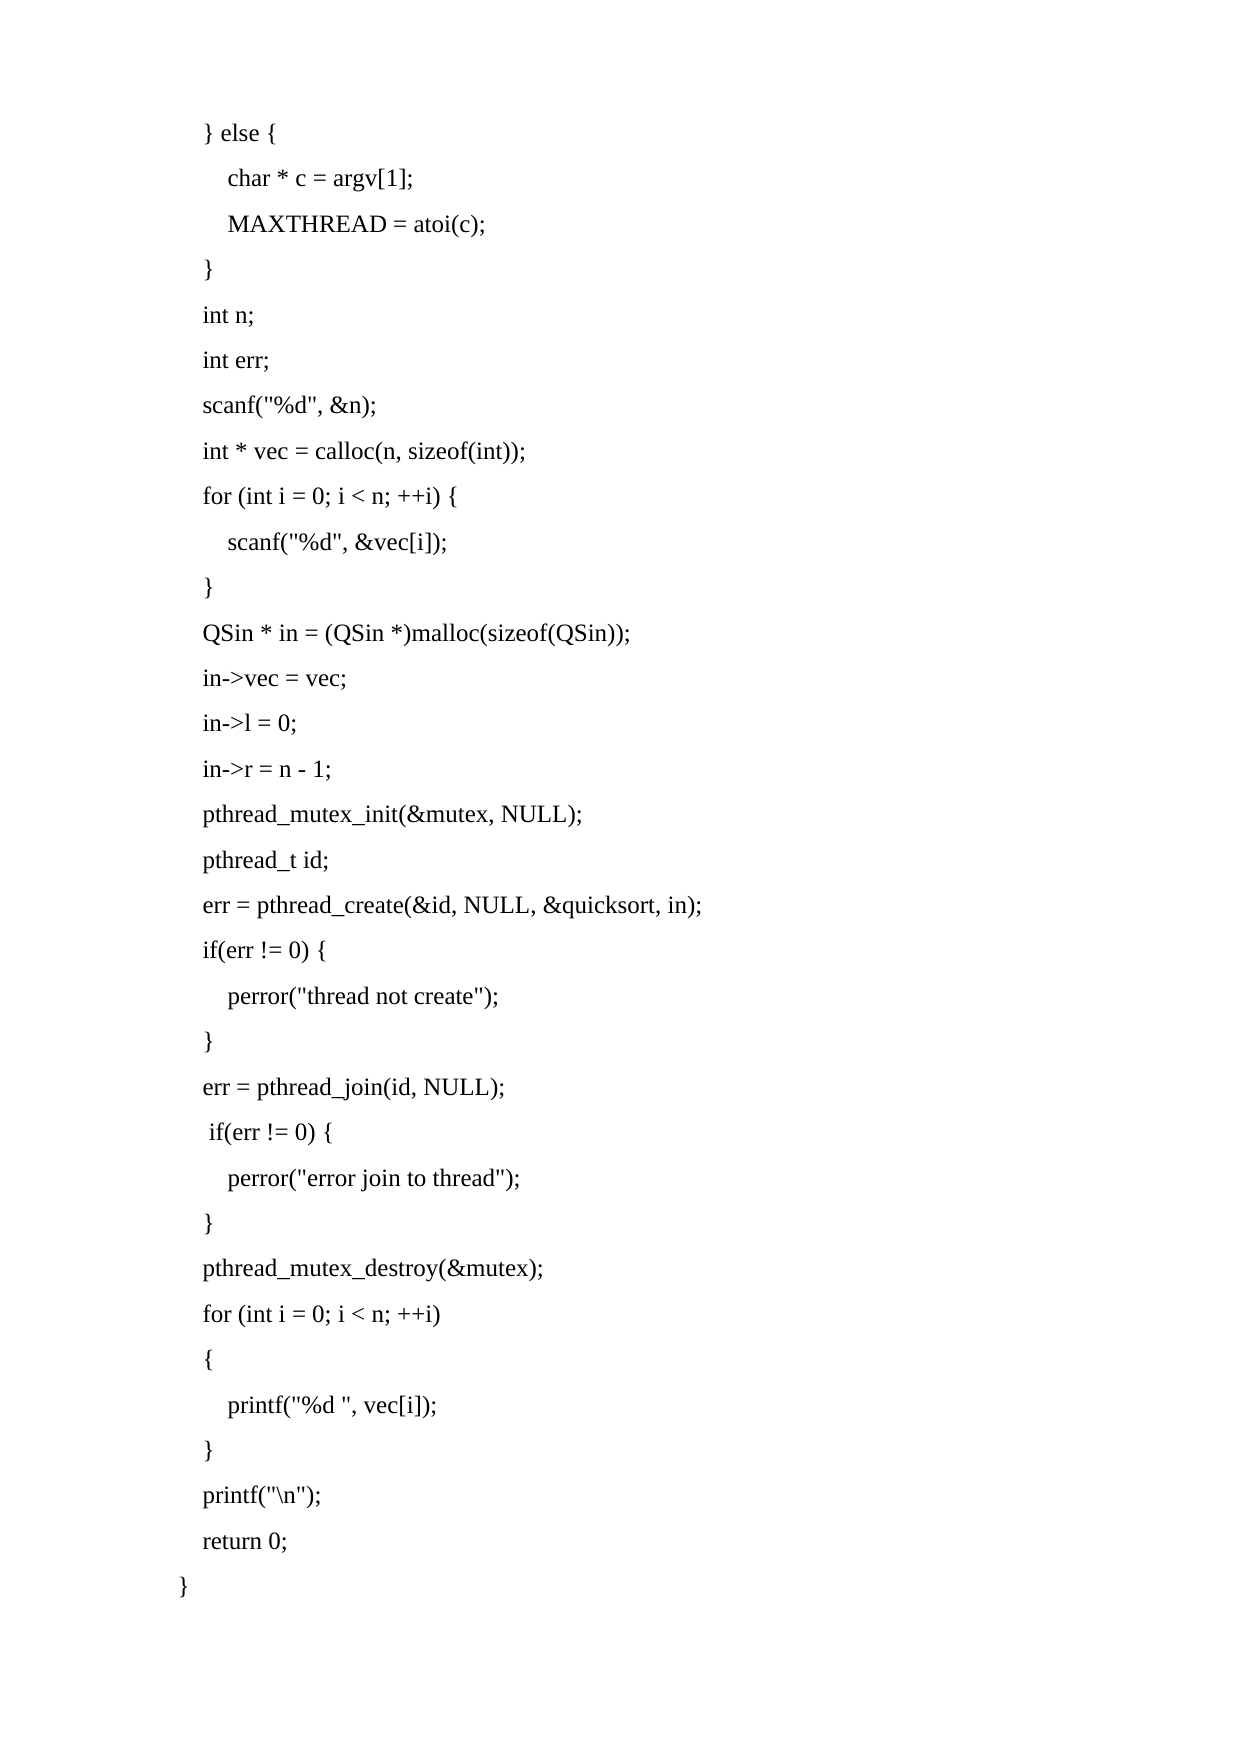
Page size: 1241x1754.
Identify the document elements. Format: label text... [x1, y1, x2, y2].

text printf("\n"); [177, 1481, 1152, 1509]
text in->vec = vec; [177, 663, 1152, 692]
text QSin * in = (QSin *)malloc(sizeof(QSin)); [177, 618, 1152, 646]
text MAXTHREAD = atoi(c); [177, 209, 1152, 238]
text if(err != 0) { [177, 1117, 1152, 1146]
text } [177, 1435, 1152, 1464]
text err = pthread_join(id, NULL); [177, 1072, 1152, 1101]
text for (int i = 0; i < n; ++i) { [177, 481, 1152, 510]
text } [177, 254, 1152, 283]
text err = pthread_create(&id, NULL, &quicksort, in); [177, 890, 1152, 919]
text perror("thread not create"); [177, 981, 1152, 1010]
text in->l = 0; [177, 708, 1152, 737]
text scanf("%d", &vec[i]); [177, 527, 1152, 556]
text { [177, 1344, 1152, 1373]
text } else { [177, 118, 1152, 147]
text int n; [177, 300, 1152, 328]
text pthread_mutex_destroy(&mutex); [177, 1253, 1152, 1282]
text if(err != 0) { [177, 936, 1152, 964]
text for (int i = 0; i < n; ++i) [177, 1299, 1152, 1328]
text in->r = n - 1; [177, 754, 1152, 783]
text return 0; [177, 1526, 1152, 1555]
text } [177, 1026, 1152, 1055]
text char * c = argv[1]; [177, 163, 1152, 192]
text } [177, 1208, 1152, 1237]
text pthread_mutex_init(&mutex, NULL); [177, 799, 1152, 828]
text int * vec = calloc(n, sizeof(int)); [177, 436, 1152, 465]
text int err; [177, 345, 1152, 374]
text } [177, 572, 1152, 601]
text perror("error join to thread"); [177, 1163, 1152, 1191]
text printf("%d ", vec[i]); [177, 1390, 1152, 1418]
text pthread_t id; [177, 845, 1152, 873]
text } [177, 1571, 1152, 1600]
text scanf("%d", &n); [177, 391, 1152, 419]
